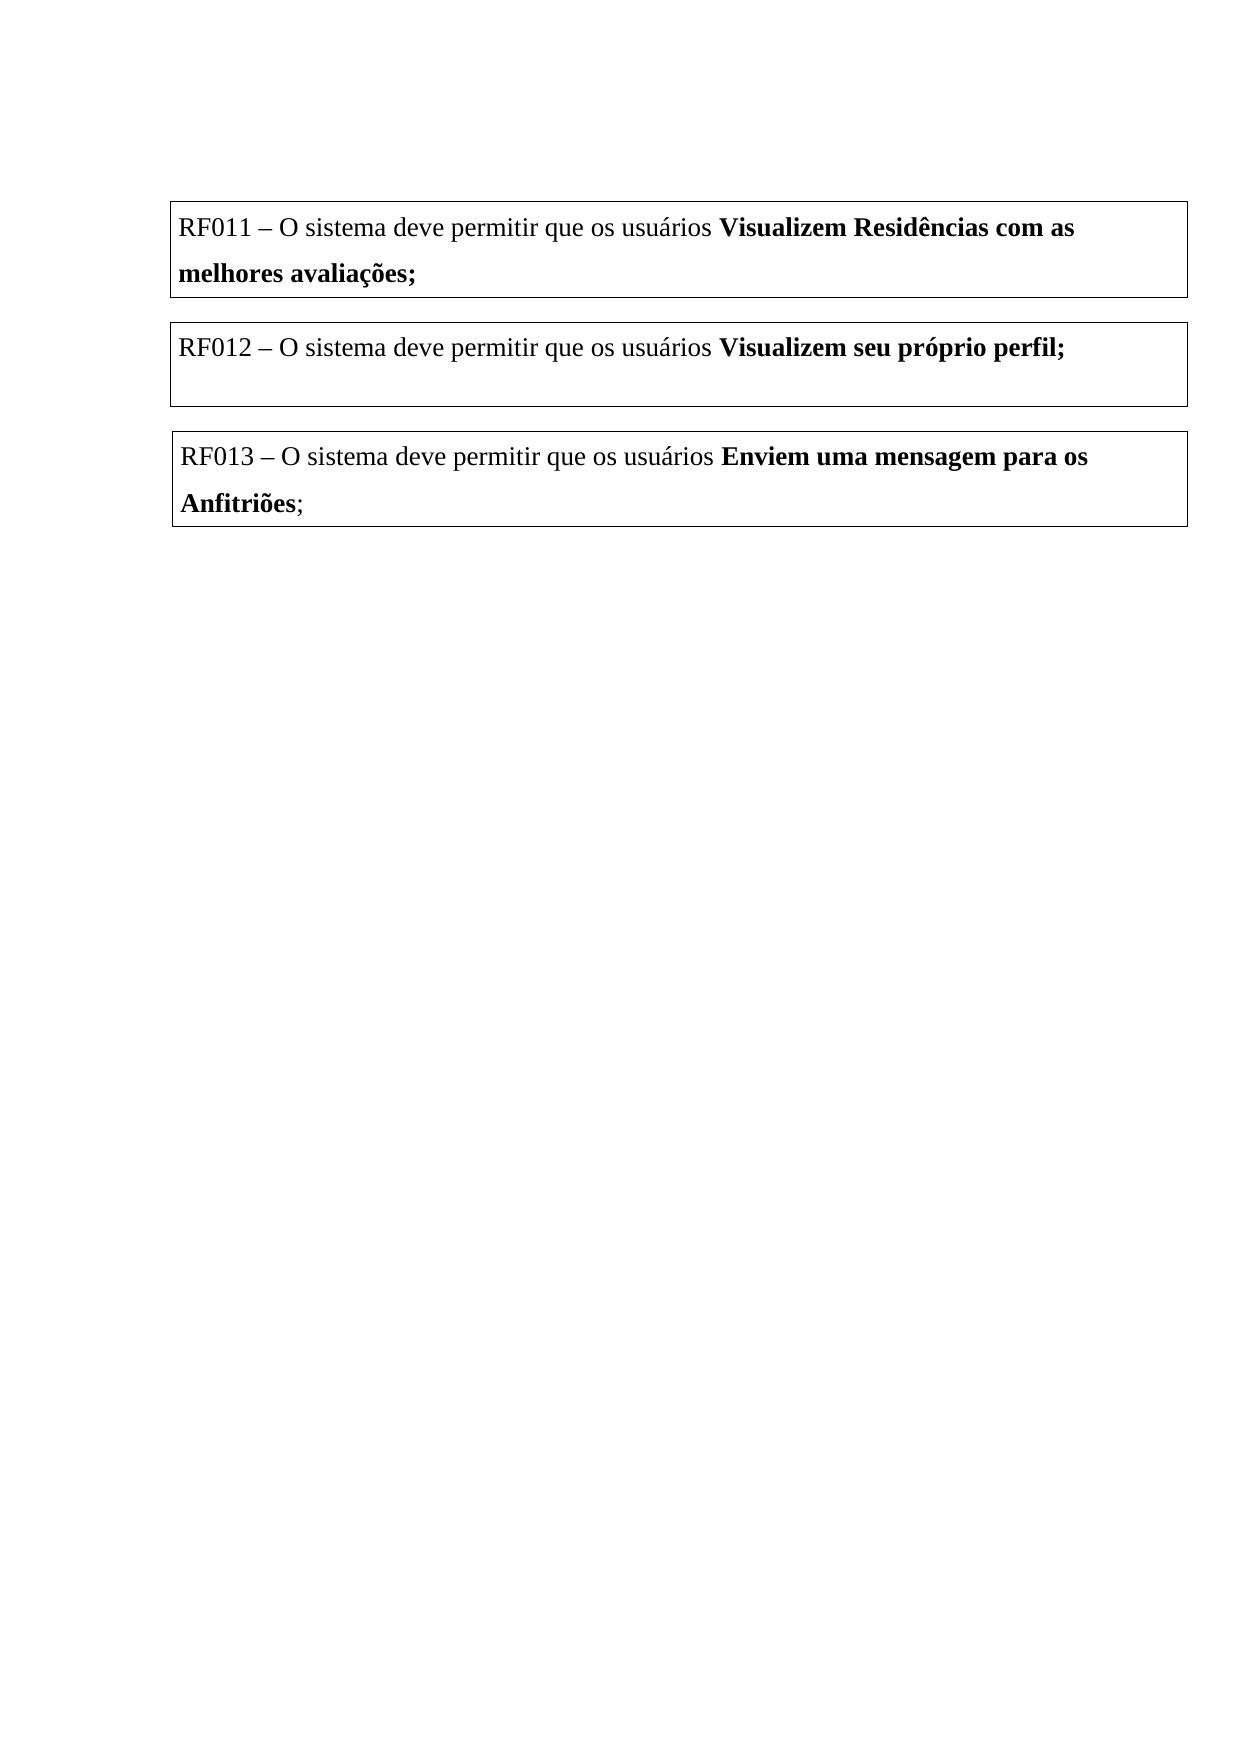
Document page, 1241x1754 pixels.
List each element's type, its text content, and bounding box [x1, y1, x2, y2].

table_header RF012 – O sistema deve permitir que os usuários Visualizem seu próprio perfil; [171, 323, 1187, 406]
table_header RF013 – O sistema deve permitir que os usuários Enviem uma mensagem para os Anfitriões; [173, 432, 1187, 526]
